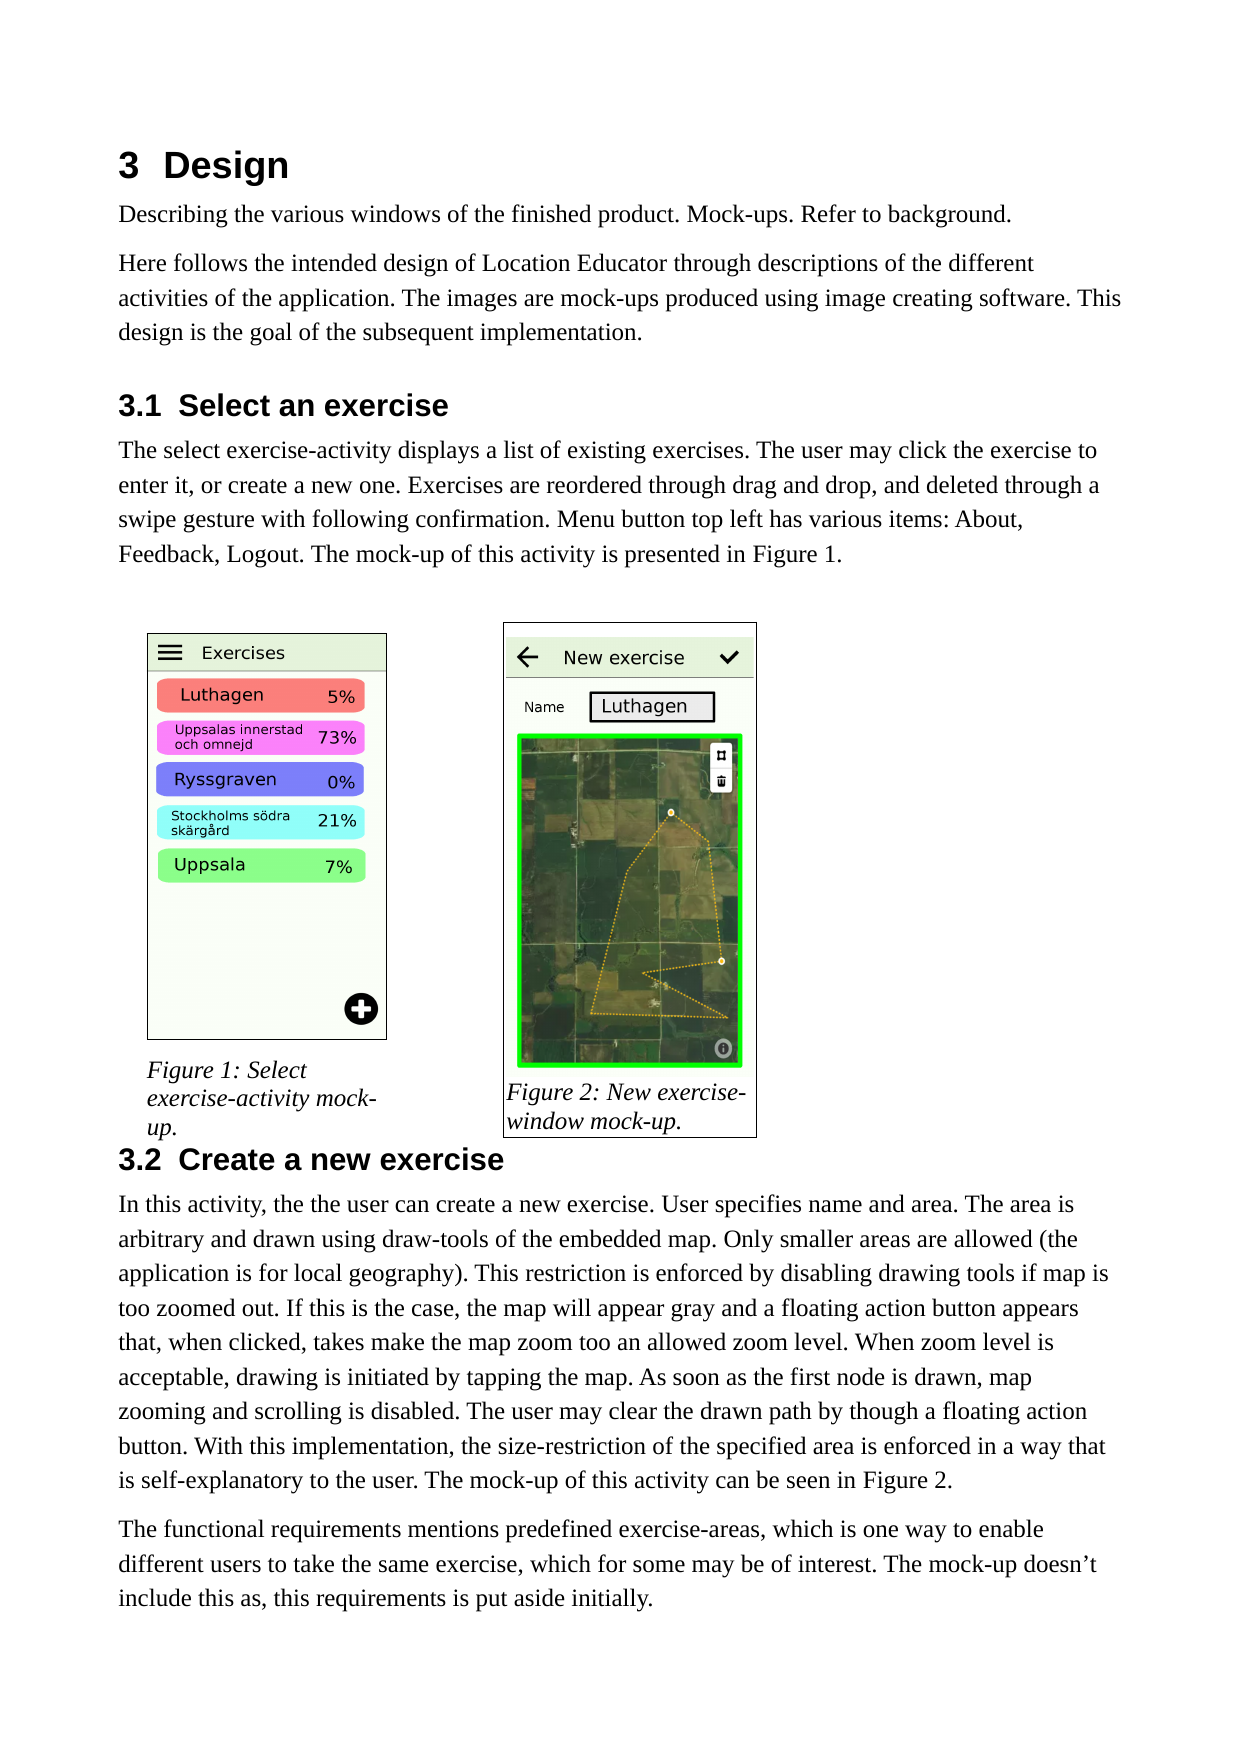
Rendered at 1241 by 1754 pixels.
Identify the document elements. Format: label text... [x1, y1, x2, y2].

text The select exercise-activity displays a list of existing exercises. The user may click the exercise to enter it, or create a new one. Exercises are reordered through drag and drop, and deleted through a swipe gesture with following confirmation. Menu button top left has various items: About, Feedback, Logout. The mock-up of this activity is presented in Figure 1. [118, 436, 1122, 568]
picture [506, 637, 754, 1077]
text Here follows the intended design of Location Educator through descriptions of the different activities of the application. The images are mock-ups produced using image creating software. This design is the goal of the subsequent implementation. [118, 248, 1122, 346]
picture [148, 634, 386, 1039]
text The functional requirements mentions predefined exercise-areas, which is one way to enable different users to take the same exercise, which for some may be of interest. The mock-up doesn’t include this as, this requirements is put aside initially. [118, 1514, 1122, 1612]
subtitle Select an exercise [118, 387, 1122, 423]
subtitle Design [118, 143, 1122, 187]
text Figure 1: Select exercise-activity mock-up. [147, 1040, 387, 1141]
text Describing the various windows of the finished product. Mock-ups. Refer to background. [118, 199, 1122, 228]
subtitle Create a new exercise [118, 609, 1122, 1177]
text In this activity, the the user can create a new exercise. User specifies name and area. The area is arbitrary and drawn using draw-tools of the embedded map. Only smaller areas are allowed (the application is for local geography). This restriction is enforced by disabling drawing tools if map is too zoomed out. If this is the case, the map will appear gray and a floating action button appears that, when clicked, takes make the map zoom too an allowed zoom level. When zoom level is acceptable, drawing is initiated by tapping the map. As soon as the first node is drawn, map zooming and scrolling is disabled. The user may clear the drawn path by though a floating action button. With this implementation, the size-restriction of the specified area is enforced in a way that is self-explanatory to the user. The mock-up of this activity can be seen in Figure 2. [118, 1189, 1122, 1494]
text Figure 2: New exercise-window mock-up. [506, 1077, 753, 1134]
